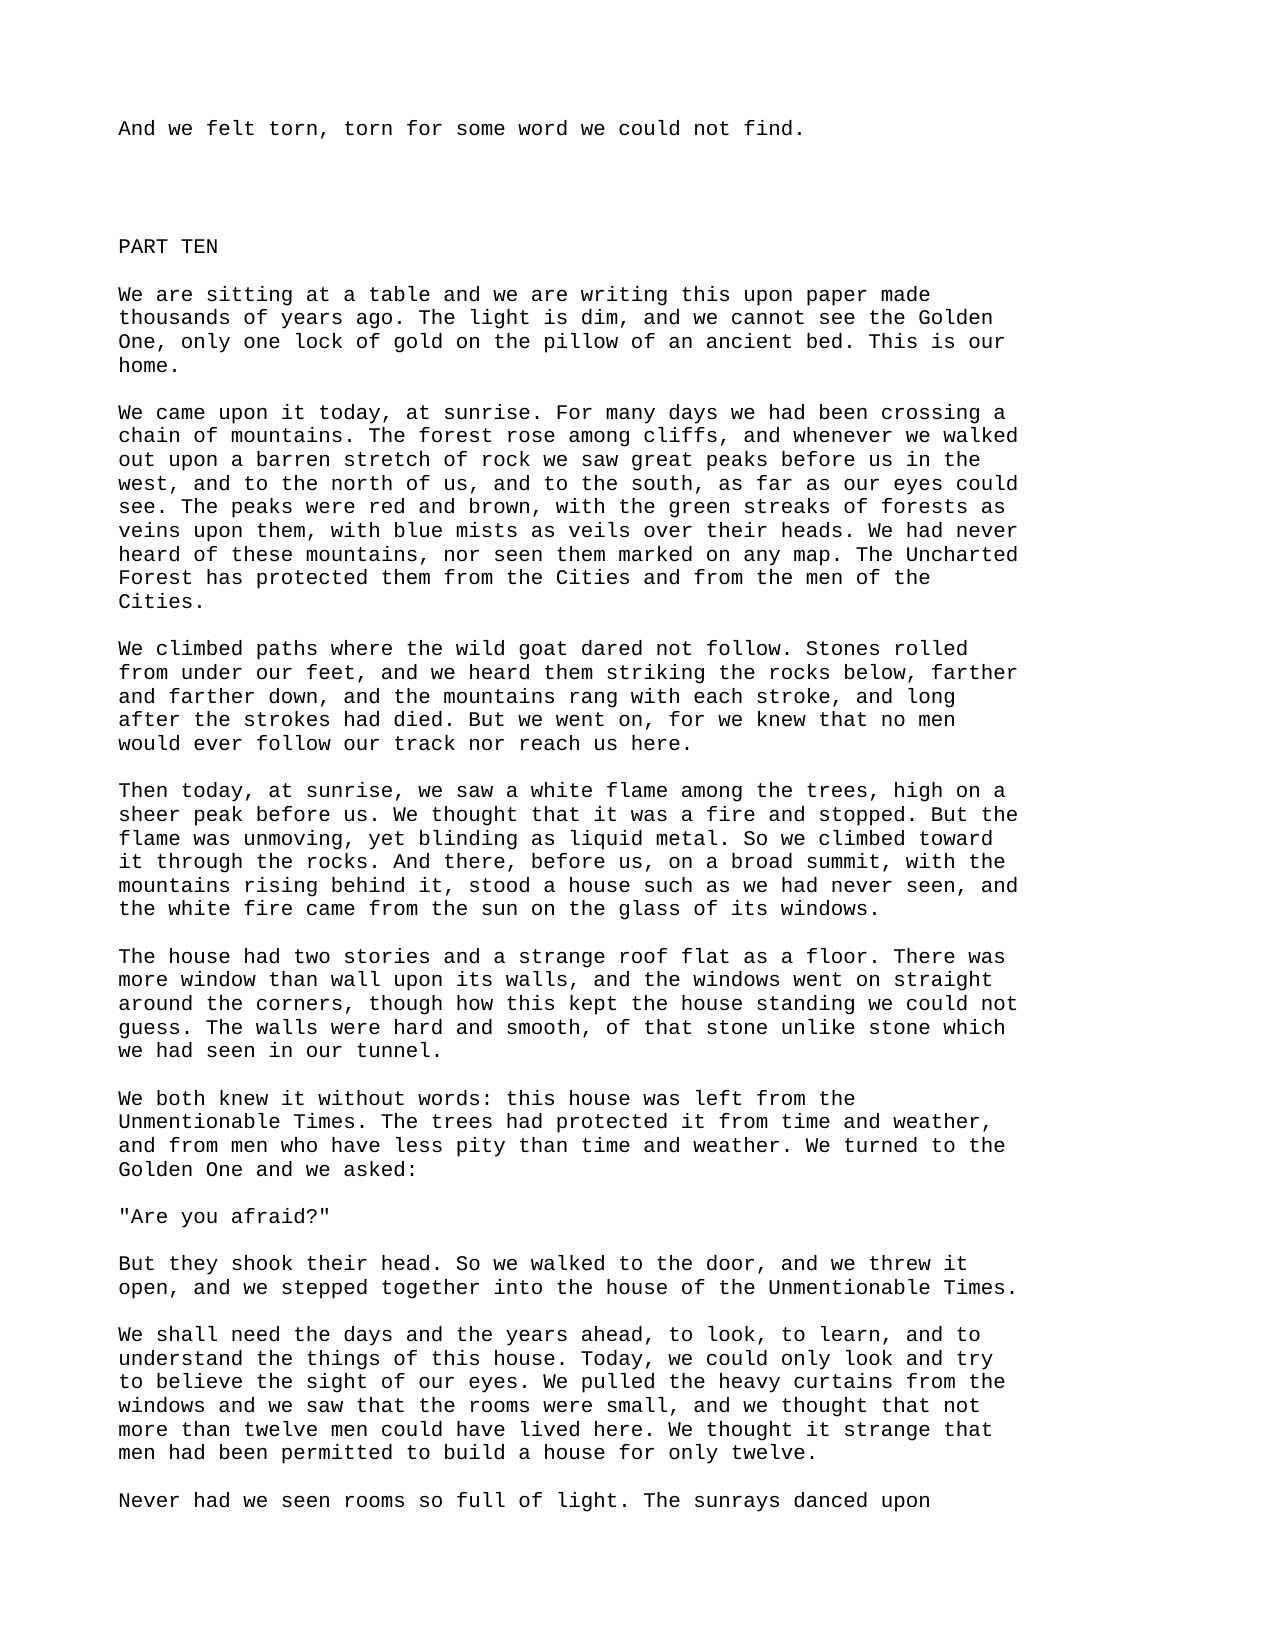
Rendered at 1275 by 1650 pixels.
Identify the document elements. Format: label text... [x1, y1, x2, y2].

text guess. The walls were hard and smooth, of that stone unlike stone which [118, 1017, 1157, 1040]
text Cities. [118, 591, 1157, 615]
text Golden One and we asked: [118, 1158, 1157, 1182]
text But they shook their head. So we walked to the door, and we threw it [118, 1253, 1157, 1277]
text sheer peak before us. We thought that it was a fire and stopped. But the [118, 804, 1157, 827]
text Then today, at sunrise, we saw a white flame among the trees, high on a [118, 780, 1157, 804]
text men had been permitted to build a house for only twelve. [118, 1442, 1157, 1466]
text One, only one lock of gold on the pillow of an ancient bed. This is our [118, 331, 1157, 354]
text after the strokes had died. But we went on, for we knew that no men [118, 709, 1157, 733]
text open, and we stepped together into the house of the Unmentionable Times. [118, 1277, 1157, 1300]
text Forest has protected them from the Cities and from the men of the [118, 567, 1157, 591]
text And we felt torn, torn for some word we could not find. [118, 118, 1157, 142]
text heard of these mountains, nor seen them marked on any map. The Uncharted [118, 544, 1157, 567]
text mountains rising behind it, stood a house such as we had never seen, and [118, 875, 1157, 898]
text around the corners, though how this kept the house standing we could not [118, 993, 1157, 1017]
text windows and we saw that the rooms were small, and we thought that not [118, 1395, 1157, 1419]
text veins upon them, with blue mists as veils over their heads. We had never [118, 520, 1157, 544]
text We climbed paths where the wild goat dared not follow. Stones rolled [118, 638, 1157, 662]
text see. The peaks were red and brown, with the green streaks of forests as [118, 496, 1157, 520]
text "Are you afraid?" [118, 1206, 1157, 1229]
text flame was unmoving, yet blinding as liquid metal. So we climbed toward [118, 827, 1157, 851]
text PART TEN [118, 236, 1157, 260]
text thousands of years ago. The light is dim, and we cannot see the Golden [118, 307, 1157, 331]
text and farther down, and the mountains rang with each stroke, and long [118, 686, 1157, 709]
text Never had we seen rooms so full of light. The sunrays danced upon [118, 1489, 1157, 1513]
text chain of mountains. The forest rose among cliffs, and whenever we walked [118, 426, 1157, 449]
text more than twelve men could have lived here. We thought it strange that [118, 1419, 1157, 1442]
text We came upon it today, at sunrise. For many days we had been crossing a [118, 402, 1157, 426]
text it through the rocks. And there, before us, on a broad summit, with the [118, 851, 1157, 875]
text would ever follow our track nor reach us here. [118, 733, 1157, 757]
text The house had two stories and a strange roof flat as a floor. There was [118, 946, 1157, 969]
text from under our feet, and we heard them striking the rocks below, farther [118, 662, 1157, 686]
text west, and to the north of us, and to the south, as far as our eyes could [118, 473, 1157, 496]
text We are sitting at a table and we are writing this upon paper made [118, 284, 1157, 307]
text out upon a barren stretch of rock we saw great peaks before us in the [118, 449, 1157, 473]
text and from men who have less pity than time and weather. We turned to the [118, 1135, 1157, 1158]
text more window than wall upon its walls, and the windows went on straight [118, 969, 1157, 993]
text We both knew it without words: this house was left from the [118, 1088, 1157, 1111]
text home. [118, 354, 1157, 378]
text the white fire came from the sun on the glass of its windows. [118, 898, 1157, 922]
text We shall need the days and the years ahead, to look, to learn, and to [118, 1324, 1157, 1348]
text to believe the sight of our eyes. We pulled the heavy curtains from the [118, 1371, 1157, 1395]
text we had seen in our tunnel. [118, 1040, 1157, 1064]
text Unmentionable Times. The trees had protected it from time and weather, [118, 1111, 1157, 1135]
text understand the things of this house. Today, we could only look and try [118, 1348, 1157, 1371]
